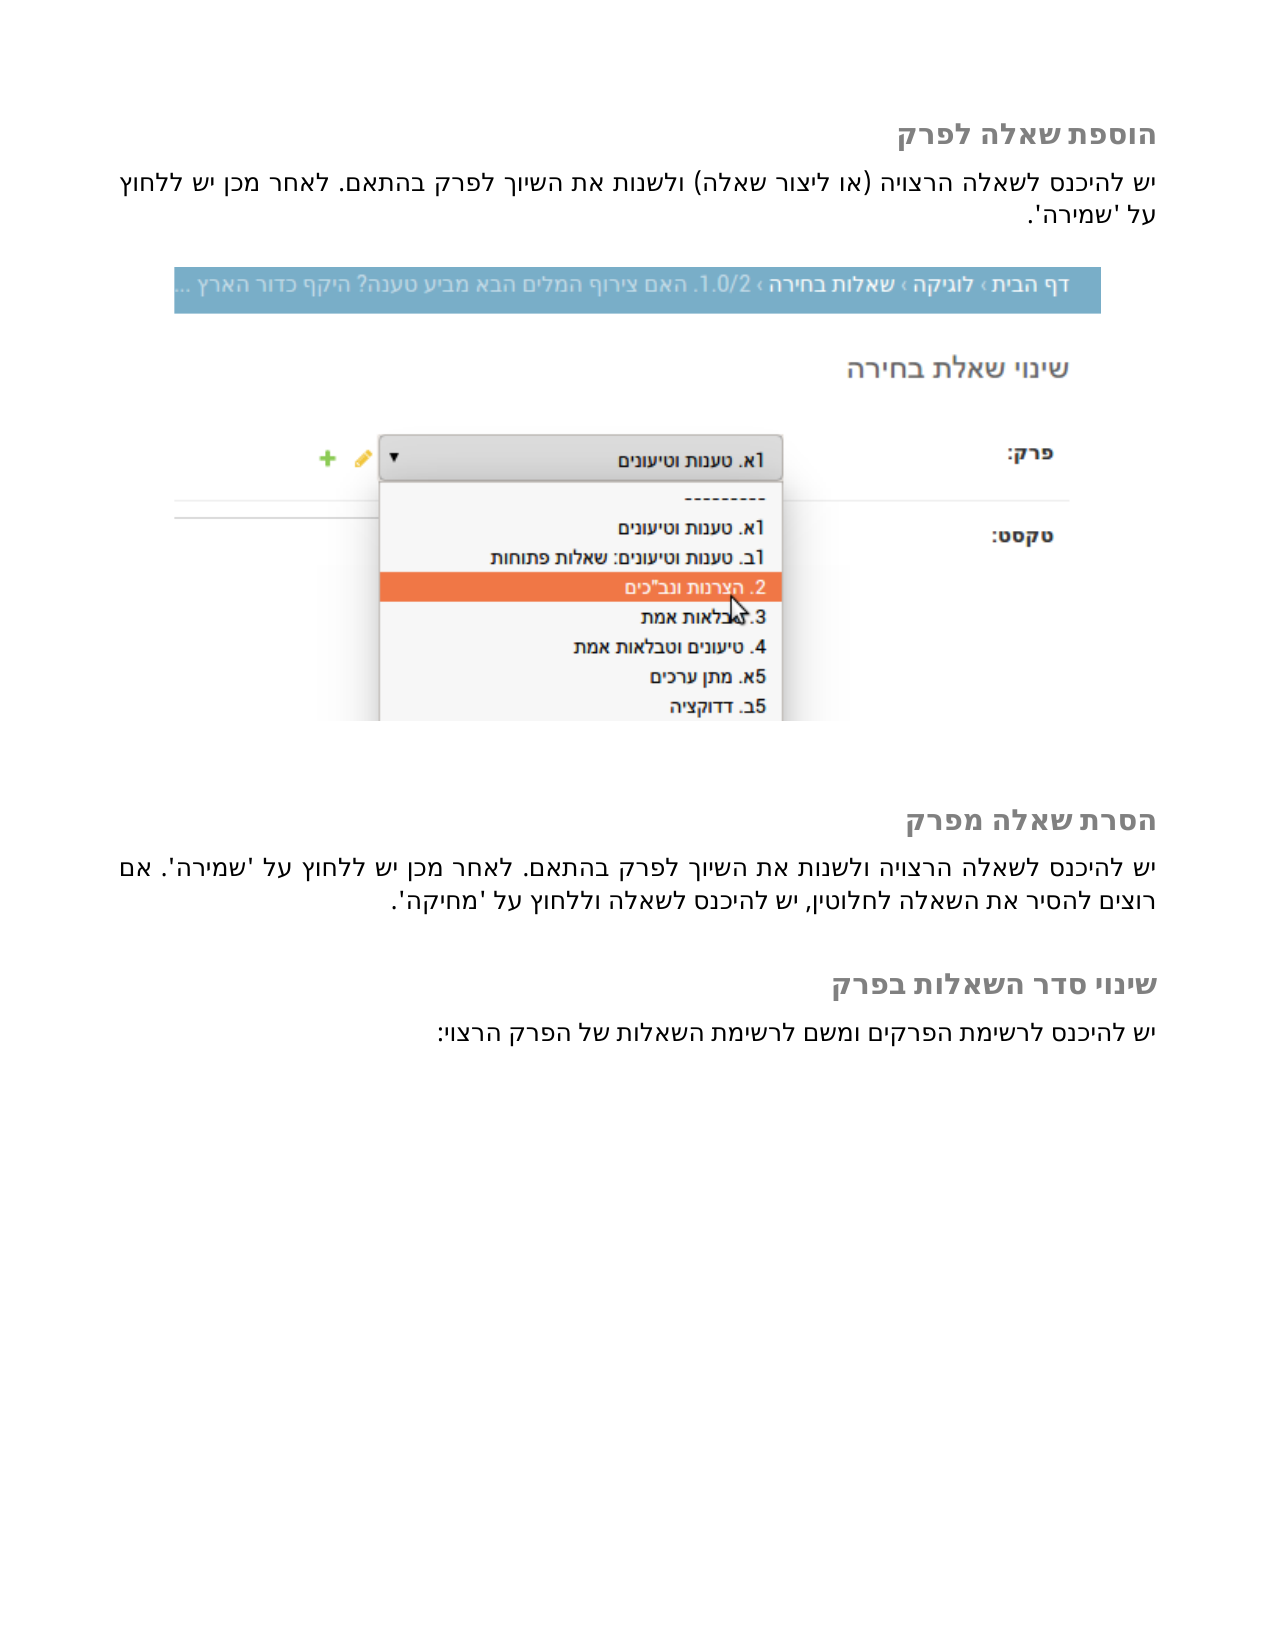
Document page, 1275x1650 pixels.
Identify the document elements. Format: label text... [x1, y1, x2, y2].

subtitle הוספת שאלה לפרק [118, 118, 1157, 156]
text יש להיכנס לשאלה הרצויה ולשנות את השיוך לפרק בהתאם. לאחר מכן יש ללחוץ על 'שמירה'. אם רוצים להסיר את השאלה לחלוטין, יש להיכנס לשאלה וללחוץ על 'מחיקה'. [118, 854, 1157, 919]
text יש להיכנס לשאלה הרצויה (או ליצור שאלה) ולשנות את השיוך לפרק בהתאם. לאחר מכן יש ללחוץ על 'שמירה'. [118, 169, 1157, 234]
text יש להיכנס לרשימת הפרקים ומשם לרשימת השאלות של הפרק הרצוי: [118, 1019, 1157, 1051]
subtitle הסרת שאלה מפרק [118, 804, 1157, 842]
subtitle שינוי סדר השאלות בפרק [118, 968, 1157, 1006]
picture [174, 267, 1101, 721]
